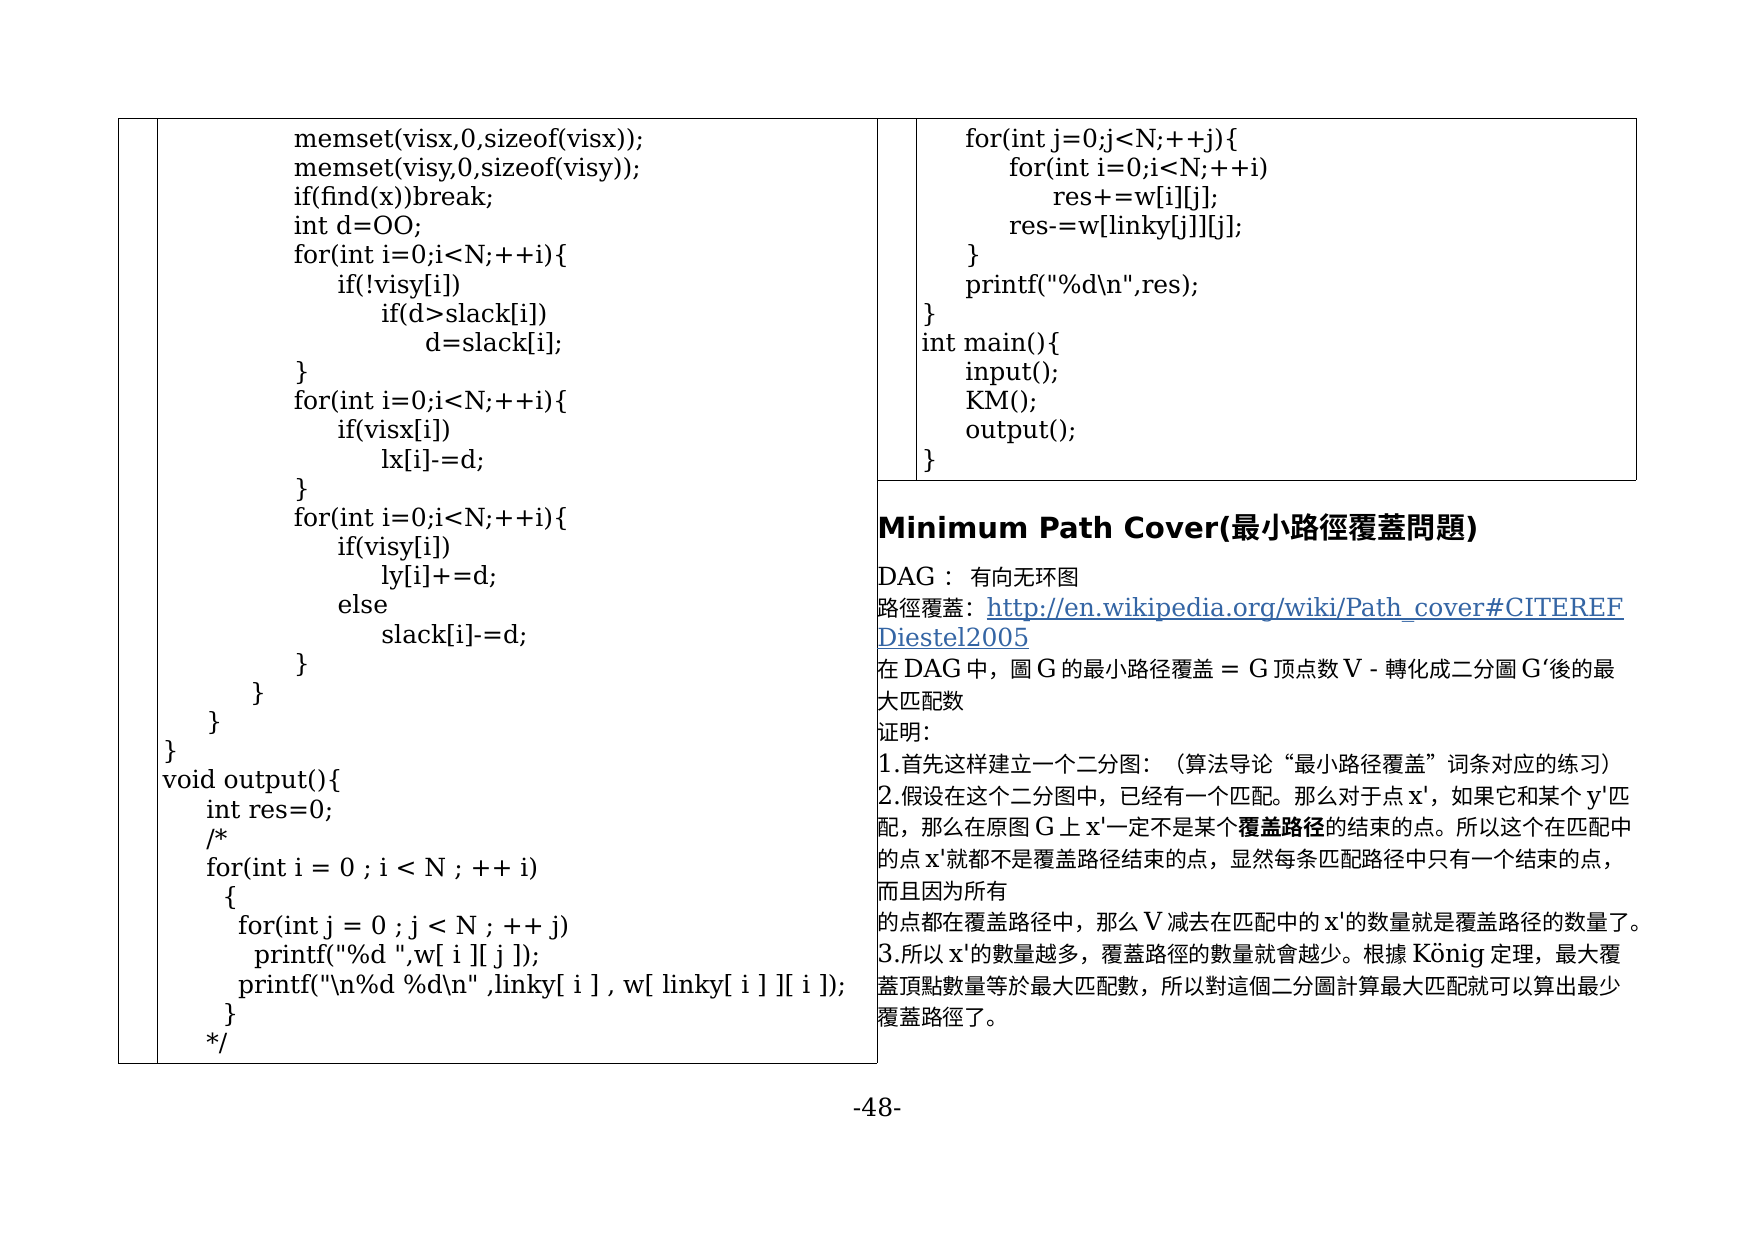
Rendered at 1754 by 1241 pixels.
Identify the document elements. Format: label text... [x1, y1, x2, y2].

text DAG ： 有向无环图 路徑覆蓋：http://en.wikipedia.org/wiki/Path_cover#CITEREFDiestel2005 在DAG中，圖G的最小路径覆盖 = G顶点数V - 轉化成二分圖G‘後的最大匹配数 证明： 1.首先这样建立一个二分图：（算法导论“最小路径覆盖”词条对应的练习） 2.假设在这个二分图中，已经有一个匹配。那么对于点x'，如果它和某个y'匹配，那么在原图G上x'一定不是某个覆盖路径的结束的点。所以这个在匹配中的点x'就都不是覆盖路径结束的点，显然每条匹配路径中只有一个结束的点，而且因为所有 的点都在覆盖路径中，那么V减去在匹配中的x'的数量就是覆盖路径的数量了。 3.所以x'的數量越多，覆蓋路徑的數量就會越少。根據König定理，最大覆蓋頂點數量等於最大匹配數，所以對這個二分圖計算最大匹配就可以算出最少覆蓋路徑了。 證明到此結束了。 上面實際上是Dilworth定理轉換成等價的二分圖表示後的證明（下面的鏈接） 這裏有一個歸納法的證明：http://en.wikipedia.org/wiki/Dilworth%27s_theorem 4.如何计算每一條覆盖路径 利用之前的匹配可以計算出一個拓撲序從而就知道每條路徑了。 ps:所以这个定理一定要在有向无环图上才能够成立也是顯然的了。 [878, 559, 1636, 1032]
table_header memset(visx,0,sizeof(visx)); memset(visy,0,sizeof(visy)); if(find(x))break; int d=OO; for(int i=0;i<N;++i){ if(!visy[i]) if(d>slack[i]) d=slack[i]; } for(int i=0;i<N;++i){ if(visx[i]) lx[i]-=d; } for(int i=0;i<N;++i){ if(visy[i]) ly[i]+=d; else slack[i]-=d; } } } } void output(){ int res=0; /* for(int i = 0 ; i < N ; ++ i) { for(int j = 0 ; j < N ; ++ j) printf("%d ",w[ i ][ j ]); printf("\n%d %d\n" ,linky[ i ] , w[ linky[ i ] ][ i ]); } */ [158, 119, 877, 1063]
subtitle Minimum Path Cover(最小路徑覆蓋問題) [878, 505, 1636, 547]
table_header [878, 119, 916, 480]
table_header [119, 119, 157, 1063]
table_header for(int j=0;j<N;++j){ for(int i=0;i<N;++i) res+=w[i][j]; res-=w[linky[j]][j]; } printf("%d\n",res); } int main(){ input(); KM(); output(); } [917, 119, 1636, 480]
